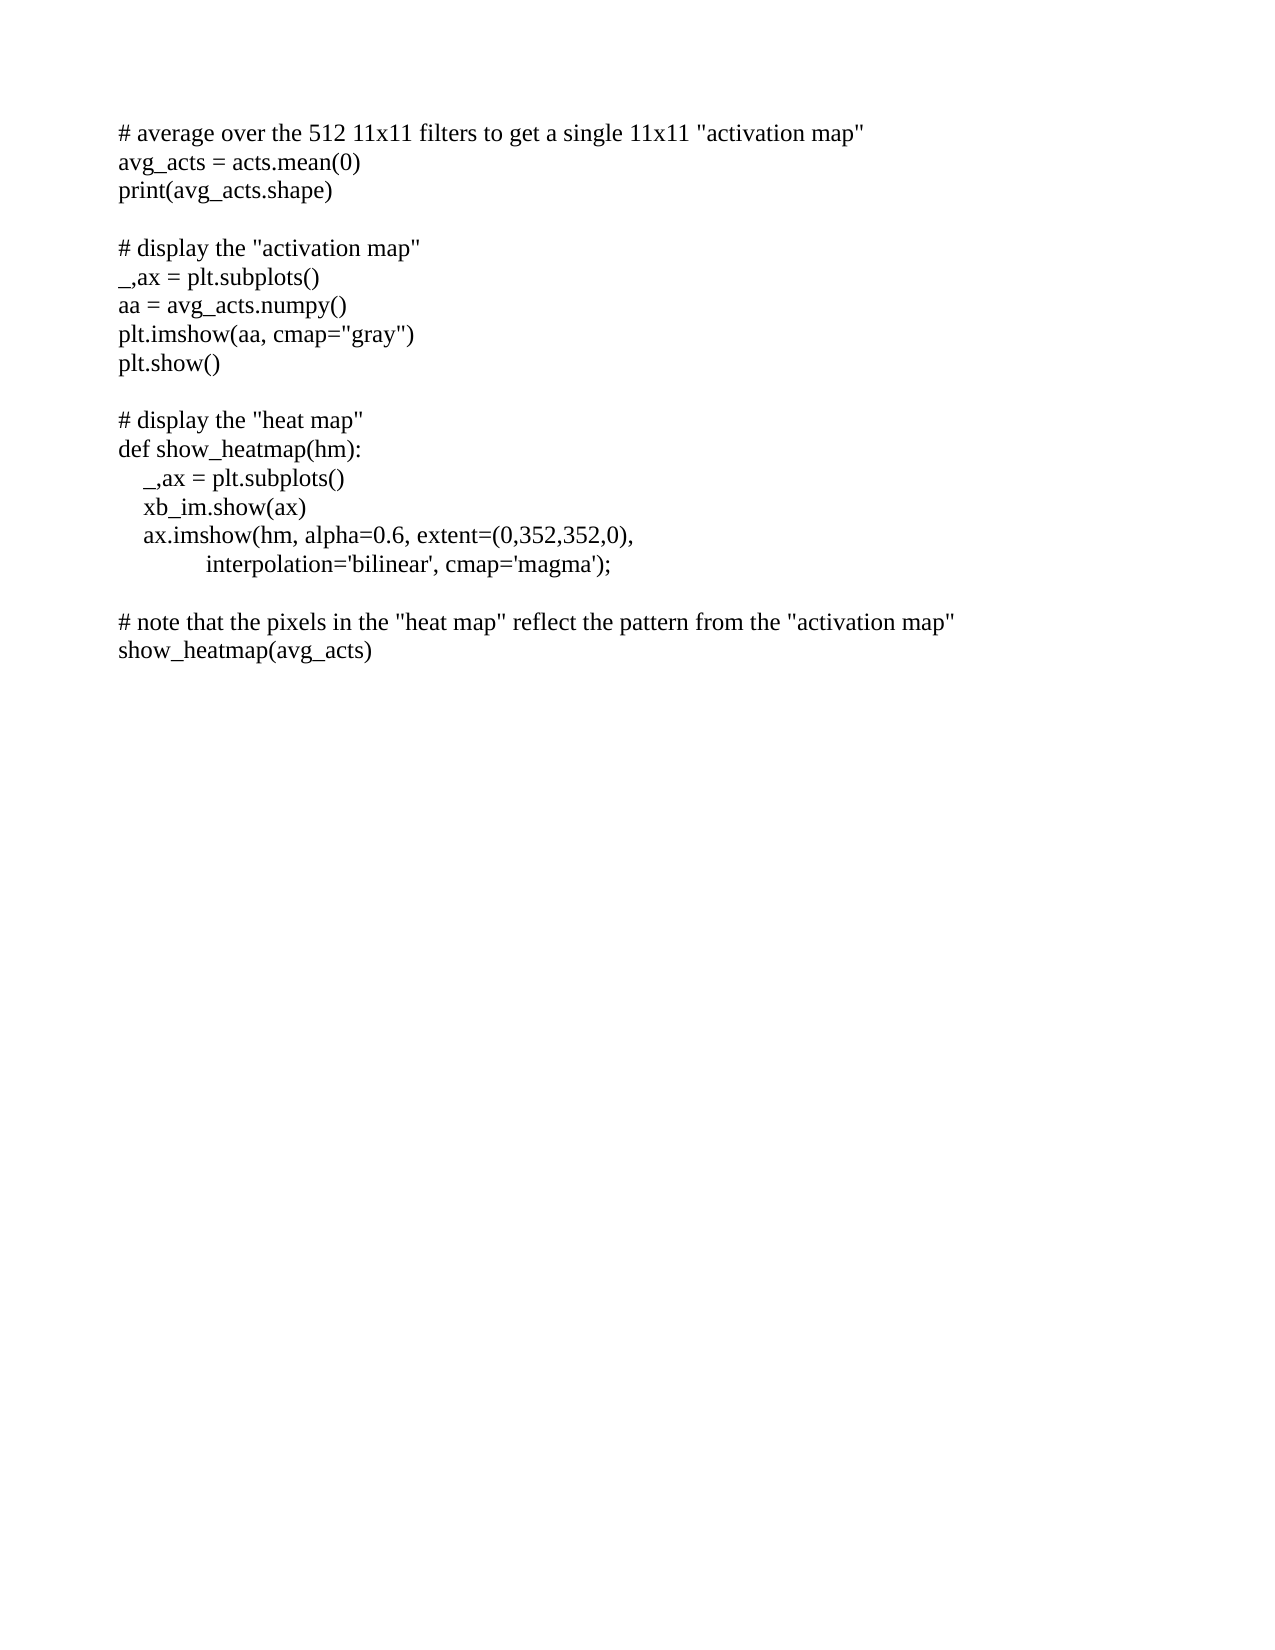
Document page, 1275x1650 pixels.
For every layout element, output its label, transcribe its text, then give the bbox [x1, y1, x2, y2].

text # average over the 512 11x11 filters to get a single 11x11 "activation map" [118, 118, 1157, 147]
text # display the "activation map" [118, 233, 1157, 262]
text plt.imshow(aa, cmap="gray") [118, 319, 1157, 348]
text show_heatmap(avg_acts) [118, 636, 1157, 664]
text _,ax = plt.subplots() [118, 463, 1157, 492]
text # note that the pixels in the "heat map" reflect the pattern from the "activation map" [118, 607, 1157, 636]
text # display the "heat map" [118, 406, 1157, 434]
text plt.show() [118, 348, 1157, 377]
text aa = avg_acts.numpy() [118, 291, 1157, 319]
text avg_acts = acts.mean(0) [118, 147, 1157, 176]
text interpolation='bilinear', cmap='magma'); [118, 549, 1157, 578]
text print(avg_acts.shape) [118, 176, 1157, 204]
text _,ax = plt.subplots() [118, 262, 1157, 291]
text def show_heatmap(hm): [118, 434, 1157, 463]
text ax.imshow(hm, alpha=0.6, extent=(0,352,352,0), [118, 521, 1157, 549]
text xb_im.show(ax) [118, 492, 1157, 521]
